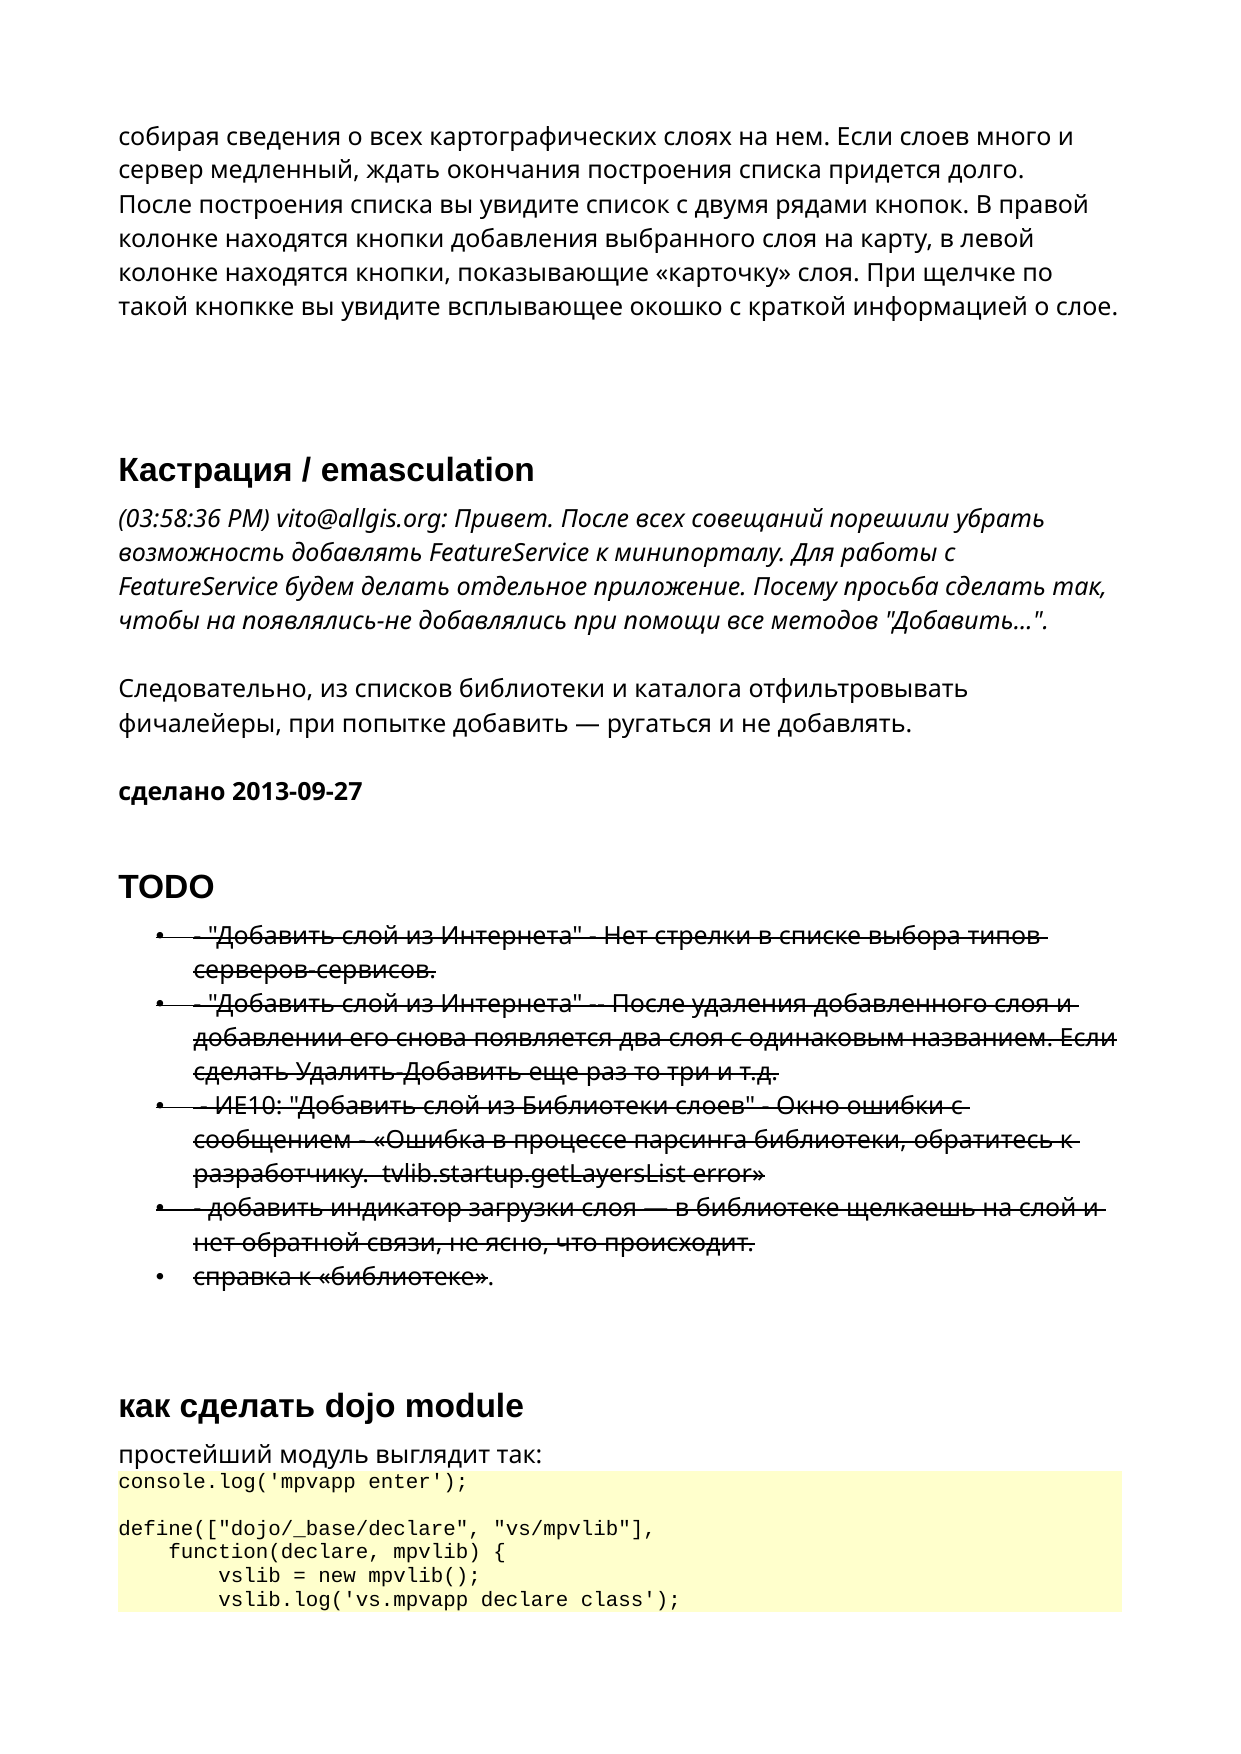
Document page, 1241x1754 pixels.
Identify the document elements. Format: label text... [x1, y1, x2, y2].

text (03:58:36 PM) vito@allgis.org: Привет. После всех совещаний порешили убрать возможность добавлять FeatureService к минипорталу. Для работы с FeatureService будем делать отдельное приложение. Посему просьба сделать так, чтобы на появлялись-не добавлялись при помощи все методов "Добавить...". [118, 501, 1122, 637]
text console.log('mpvapp enter'); define(["dojo/_base/declare", "vs/mpvlib"], function(declare, mpvlib) { vslib = new mpvlib(); vslib.log('vs.mpvapp declare class'); [118, 1471, 1122, 1612]
text собирая сведения о всех картографических слоях на нем. Если слоев много и сервер медленный, ждать окончания построения списка придется долго. [118, 118, 1122, 186]
list справка к «библиотеке». [156, 1258, 1122, 1292]
list - ИЕ10: "Добавить слой из Библиотеки слоев" - Окно ошибки с сообщением - «Ошибка в процессе парсинга библиотеки, обратитесь к разработчику. tvlib.startup.getLayersList error» [156, 1088, 1122, 1190]
subtitle TODO [118, 866, 1122, 905]
text Следовательно, из списков библиотеки и каталога отфильтровывать фичалейеры, при попытке добавить — ругаться и не добавлять. [118, 671, 1122, 739]
list - добавить индикатор загрузки слоя — в библиотеке щелкаешь на слой и нет обратной связи, не ясно, что происходит. [156, 1190, 1122, 1258]
text сделано 2013-09-27 [118, 773, 1122, 807]
subtitle как сделать dojo module [118, 1385, 1122, 1424]
text простейший модуль выглядит так: [118, 1437, 1122, 1471]
text После построения списка вы увидите список с двумя рядами кнопок. В правой колонке находятся кнопки добавления выбранного слоя на карту, в левой колонке находятся кнопки, показывающие «карточку» слоя. При щелчке по такой кнопкке вы увидите всплывающее окошко с краткой информацией о слое. [118, 186, 1122, 322]
list - "Добавить слой из Интернета" -- После удаления добавленного слоя и добавлении его снова появляется два слоя с одинаковым названием. Если сделать Удалить-Добавить еще раз то три и т.д. [156, 986, 1122, 1088]
subtitle Кастрация / emasculation [118, 450, 1122, 488]
list - "Добавить слой из Интернета" - Нет стрелки в списке выбора типов серверов-сервисов. [156, 918, 1122, 986]
